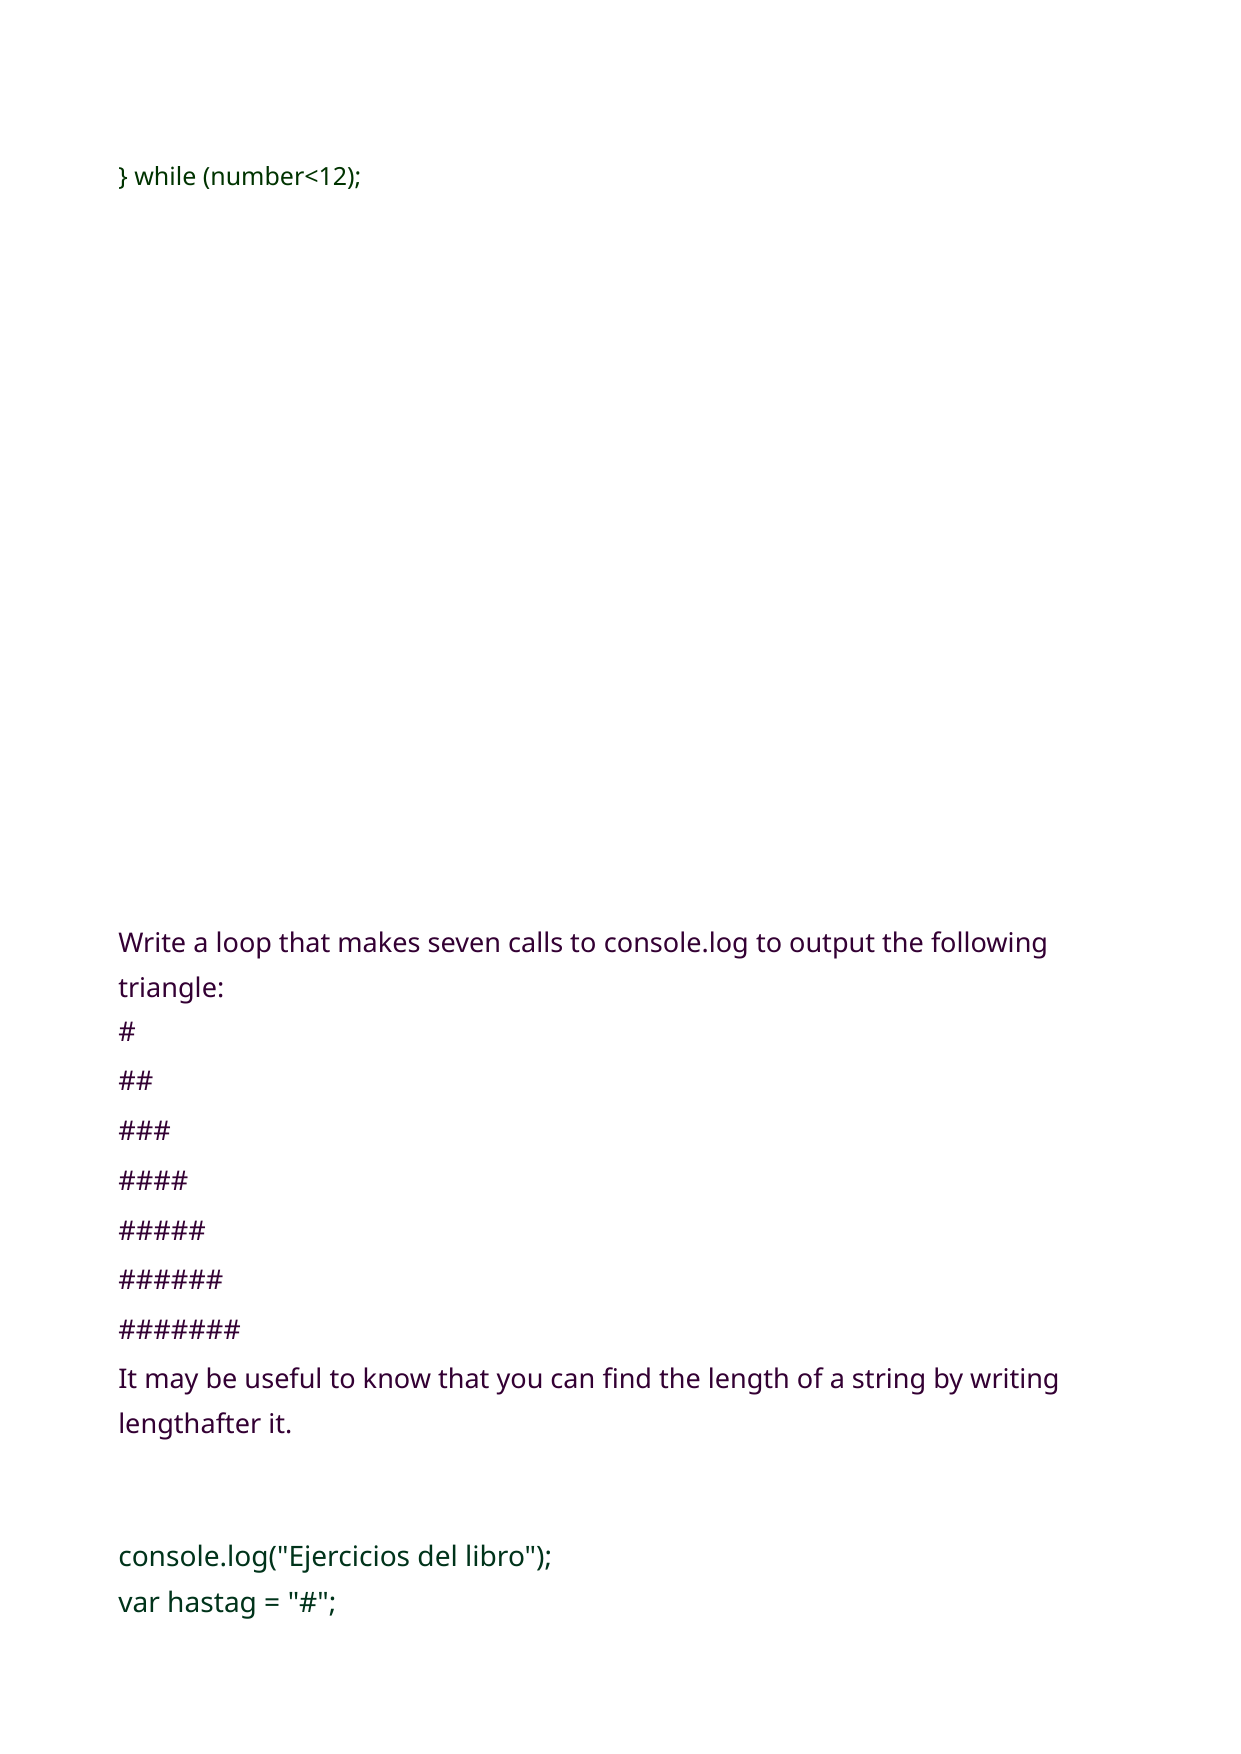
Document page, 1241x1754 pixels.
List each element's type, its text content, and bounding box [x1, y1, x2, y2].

text It may be useful to know that you can find the length of a string by writing lengthafter it. [118, 1360, 1122, 1441]
text # [118, 1012, 1122, 1049]
text } while (number<12); [118, 159, 1122, 193]
text ####### [118, 1310, 1122, 1347]
text Write a loop that makes seven calls to console.log to output the following triangle: [118, 924, 1122, 1005]
text ### [118, 1112, 1122, 1148]
text ##### [118, 1211, 1122, 1248]
text #### [118, 1161, 1122, 1198]
text ## [118, 1062, 1122, 1099]
text ###### [118, 1261, 1122, 1297]
text var hastag = "#"; [118, 1582, 1122, 1620]
text console.log("Ejercicios del libro"); [118, 1536, 1122, 1574]
